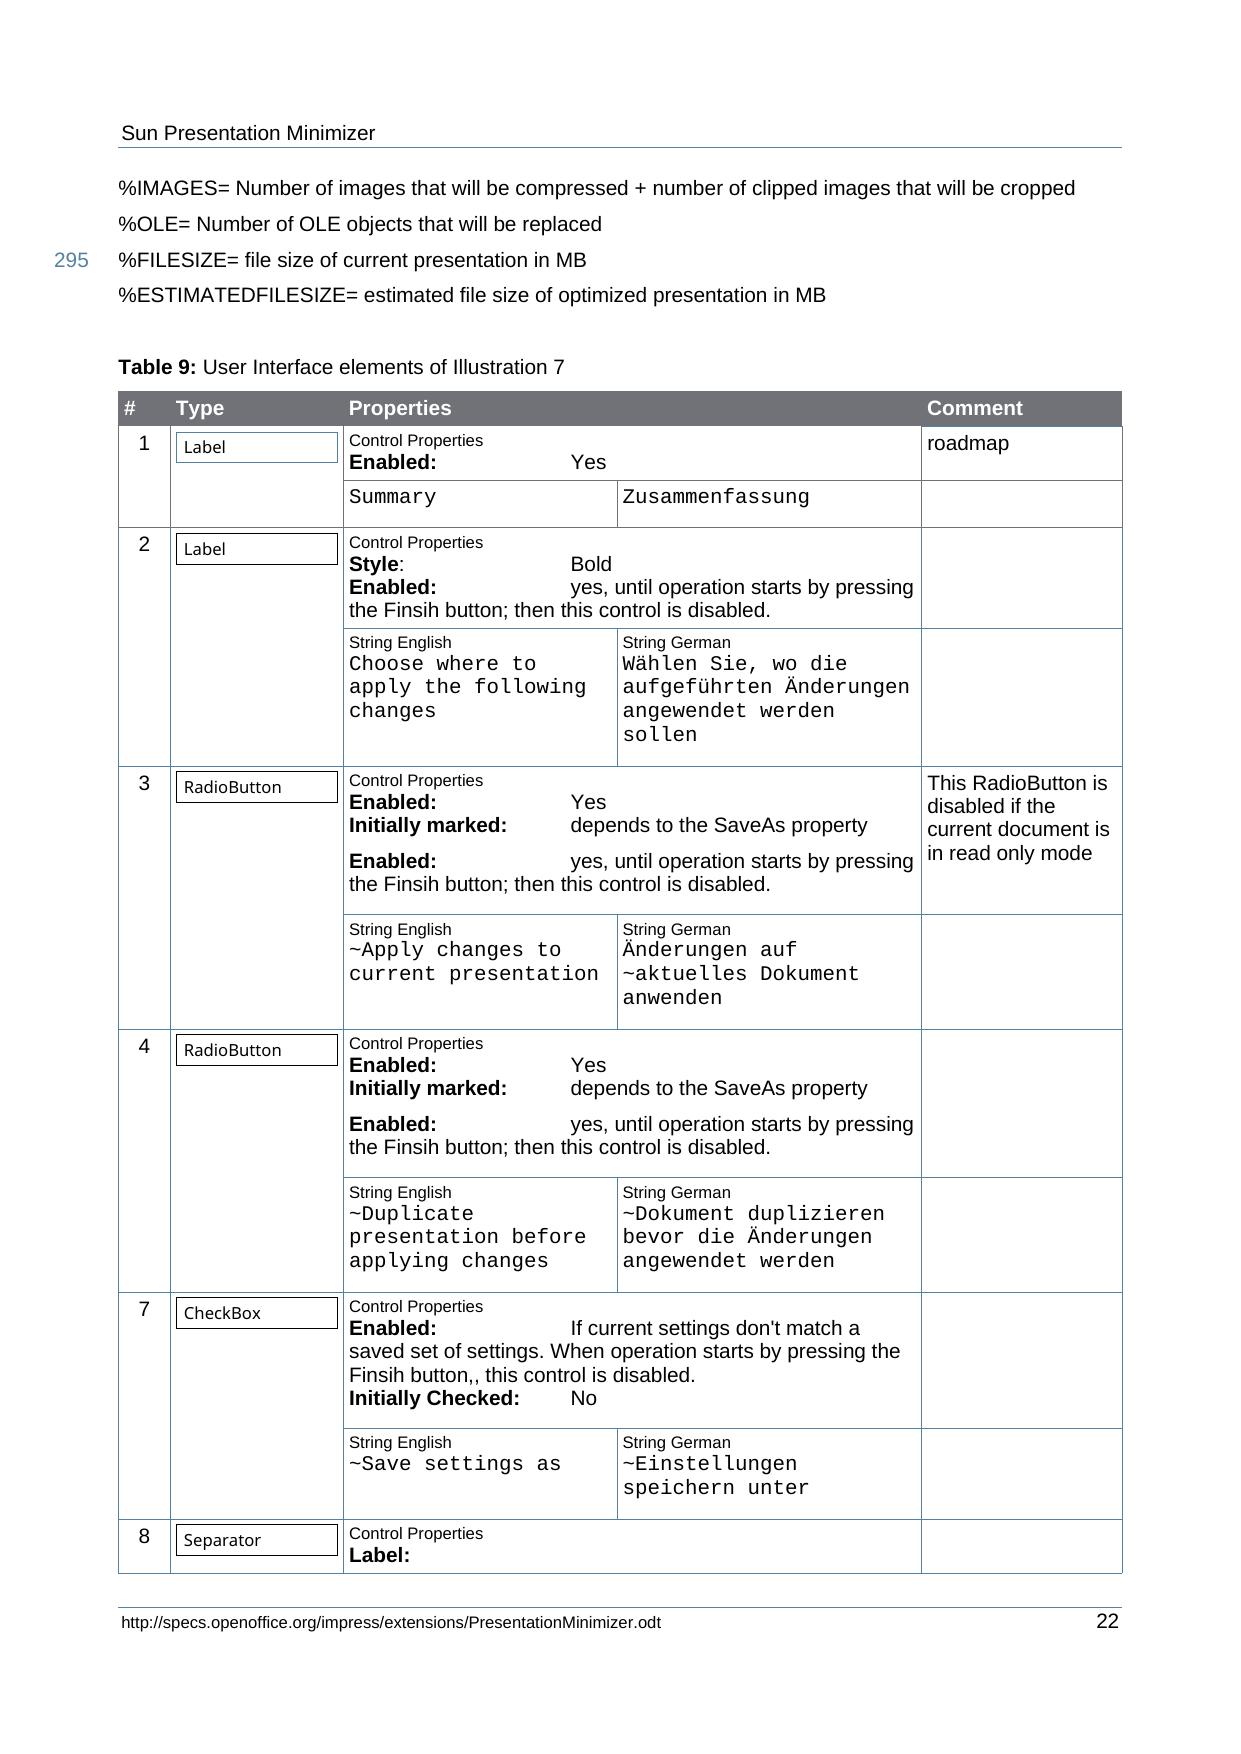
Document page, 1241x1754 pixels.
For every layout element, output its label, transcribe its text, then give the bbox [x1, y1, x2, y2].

table_cell [922, 481, 1122, 527]
text Table 9: User Interface elements of Illustration 7 [118, 355, 1122, 379]
table_header Control Properties Enabled: Yes [344, 426, 921, 480]
table_cell 7 [119, 1293, 170, 1519]
table_header This RadioButton is disabled if the current document is in read only mode [922, 767, 1122, 914]
text %ESTIMATEDFILESIZE= estimated file size of optimized presentation in MB [118, 284, 1122, 307]
table_header [922, 1520, 1122, 1573]
table_cell [922, 1178, 1122, 1292]
table_cell Zusammenfassung [618, 481, 921, 527]
table_cell String English ~Duplicate presentation before applying changes [344, 1178, 617, 1292]
text %IMAGES= Number of images that will be compressed + number of clipped images that will be cropped [118, 177, 1122, 200]
table_header Control Properties Label: <Specify Label here> [344, 1520, 921, 1573]
table_cell [171, 767, 343, 1029]
table_cell 1 [119, 426, 170, 527]
table_header Control Properties Enabled: Yes Initially marked: depends to the SaveAs property Enabled: yes, until operation starts by pressing the Finsih button; then this control is disabled. [344, 767, 921, 914]
text %OLE= Number of OLE objects that will be replaced [118, 212, 1122, 236]
table_header Properties [343, 391, 921, 426]
table_cell [922, 629, 1122, 766]
table_cell String German ~Einstellungen speichern unter [618, 1429, 921, 1519]
table_header [922, 1293, 1122, 1428]
table_cell 4 [119, 1030, 170, 1292]
table_cell Summary [344, 481, 617, 527]
table_header Control Properties Enabled: Yes Initially marked: depends to the SaveAs property Enabled: yes, until operation starts by pressing the Finsih button; then this control is disabled. [344, 1030, 921, 1177]
text %FILESIZE= file size of current presentation in MB [118, 248, 1122, 271]
table_cell [171, 1030, 343, 1292]
table_cell String German Wählen Sie, wo die aufgeführten Änderungen angewendet werden sollen [618, 629, 921, 766]
table_cell [171, 1520, 343, 1573]
table_cell String English ~Save settings as [344, 1429, 617, 1519]
table_header Type [170, 391, 343, 426]
table_cell [171, 1293, 343, 1519]
table_cell 8 [119, 1520, 170, 1573]
table_cell 3 [119, 767, 170, 1029]
table_header Control Properties Style: Bold Enabled: yes, until operation starts by pressing the Finsih button; then this control is disabled. [344, 528, 921, 628]
table_header [922, 1030, 1122, 1177]
table_cell 2 [119, 528, 170, 766]
table_header roadmap [922, 427, 1122, 480]
table_cell [171, 528, 343, 766]
table_cell String German Änderungen auf ~aktuelles Dokument anwenden [618, 915, 921, 1029]
table_cell [922, 1429, 1122, 1519]
table_header # [118, 391, 170, 426]
table_header Control Properties Enabled: If current settings don't match a saved set of settings. When operation starts by pressing the Finsih button,, this control is disabled. Initially Checked: No [344, 1293, 921, 1428]
table_cell [171, 426, 343, 527]
table_header Comment [921, 391, 1122, 426]
table_header [922, 528, 1122, 628]
table_cell String German ~Dokument duplizieren bevor die Änderungen angewendet werden [618, 1178, 921, 1292]
table_cell [922, 915, 1122, 1029]
table_cell String English Choose where to apply the following changes [344, 629, 617, 766]
table_cell String English ~Apply changes to current presentation [344, 915, 617, 1029]
